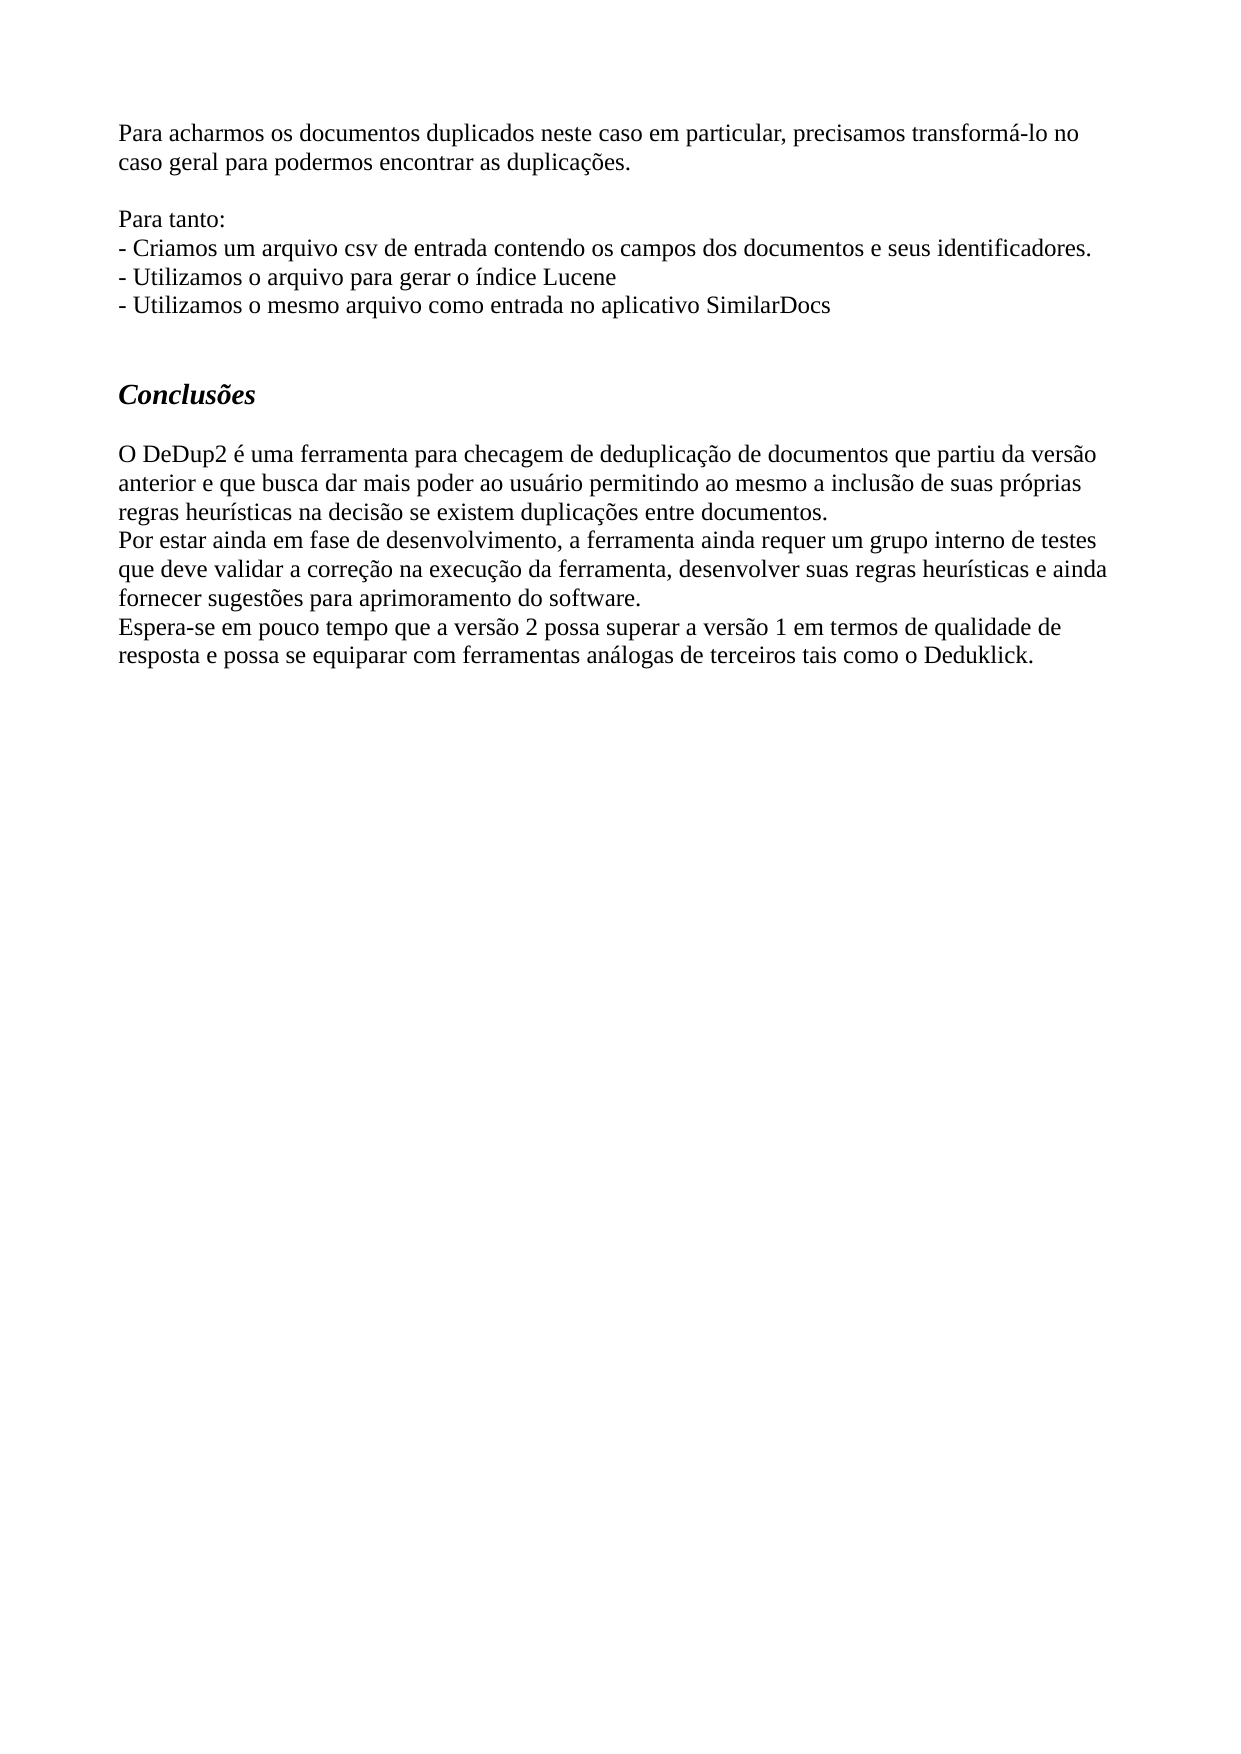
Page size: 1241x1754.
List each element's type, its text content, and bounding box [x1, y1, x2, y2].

text - Criamos um arquivo csv de entrada contendo os campos dos documentos e seus identificadores. [118, 233, 1122, 262]
text Para tanto: [118, 204, 1122, 233]
text Por estar ainda em fase de desenvolvimento, a ferramenta ainda requer um grupo interno de testes que deve validar a correção na execução da ferramenta, desenvolver suas regras heurísticas e ainda fornecer sugestões para aprimoramento do software. [118, 525, 1122, 612]
text - Utilizamos o arquivo para gerar o índice Lucene [118, 262, 1122, 291]
text - Utilizamos o mesmo arquivo como entrada no aplicativo SimilarDocs [118, 291, 1122, 319]
text Para acharmos os documentos duplicados neste caso em particular, precisamos transformá-lo no caso geral para podermos encontrar as duplicações. [118, 118, 1122, 176]
text Conclusões [118, 377, 1122, 410]
text Espera-se em pouco tempo que a versão 2 possa superar a versão 1 em termos de qualidade de resposta e possa se equiparar com ferramentas análogas de terceiros tais como o Deduklick. [118, 612, 1122, 669]
text O DeDup2 é uma ferramenta para checagem de deduplicação de documentos que partiu da versão anterior e que busca dar mais poder ao usuário permitindo ao mesmo a inclusão de suas próprias regras heurísticas na decisão se existem duplicações entre documentos. [118, 439, 1122, 525]
